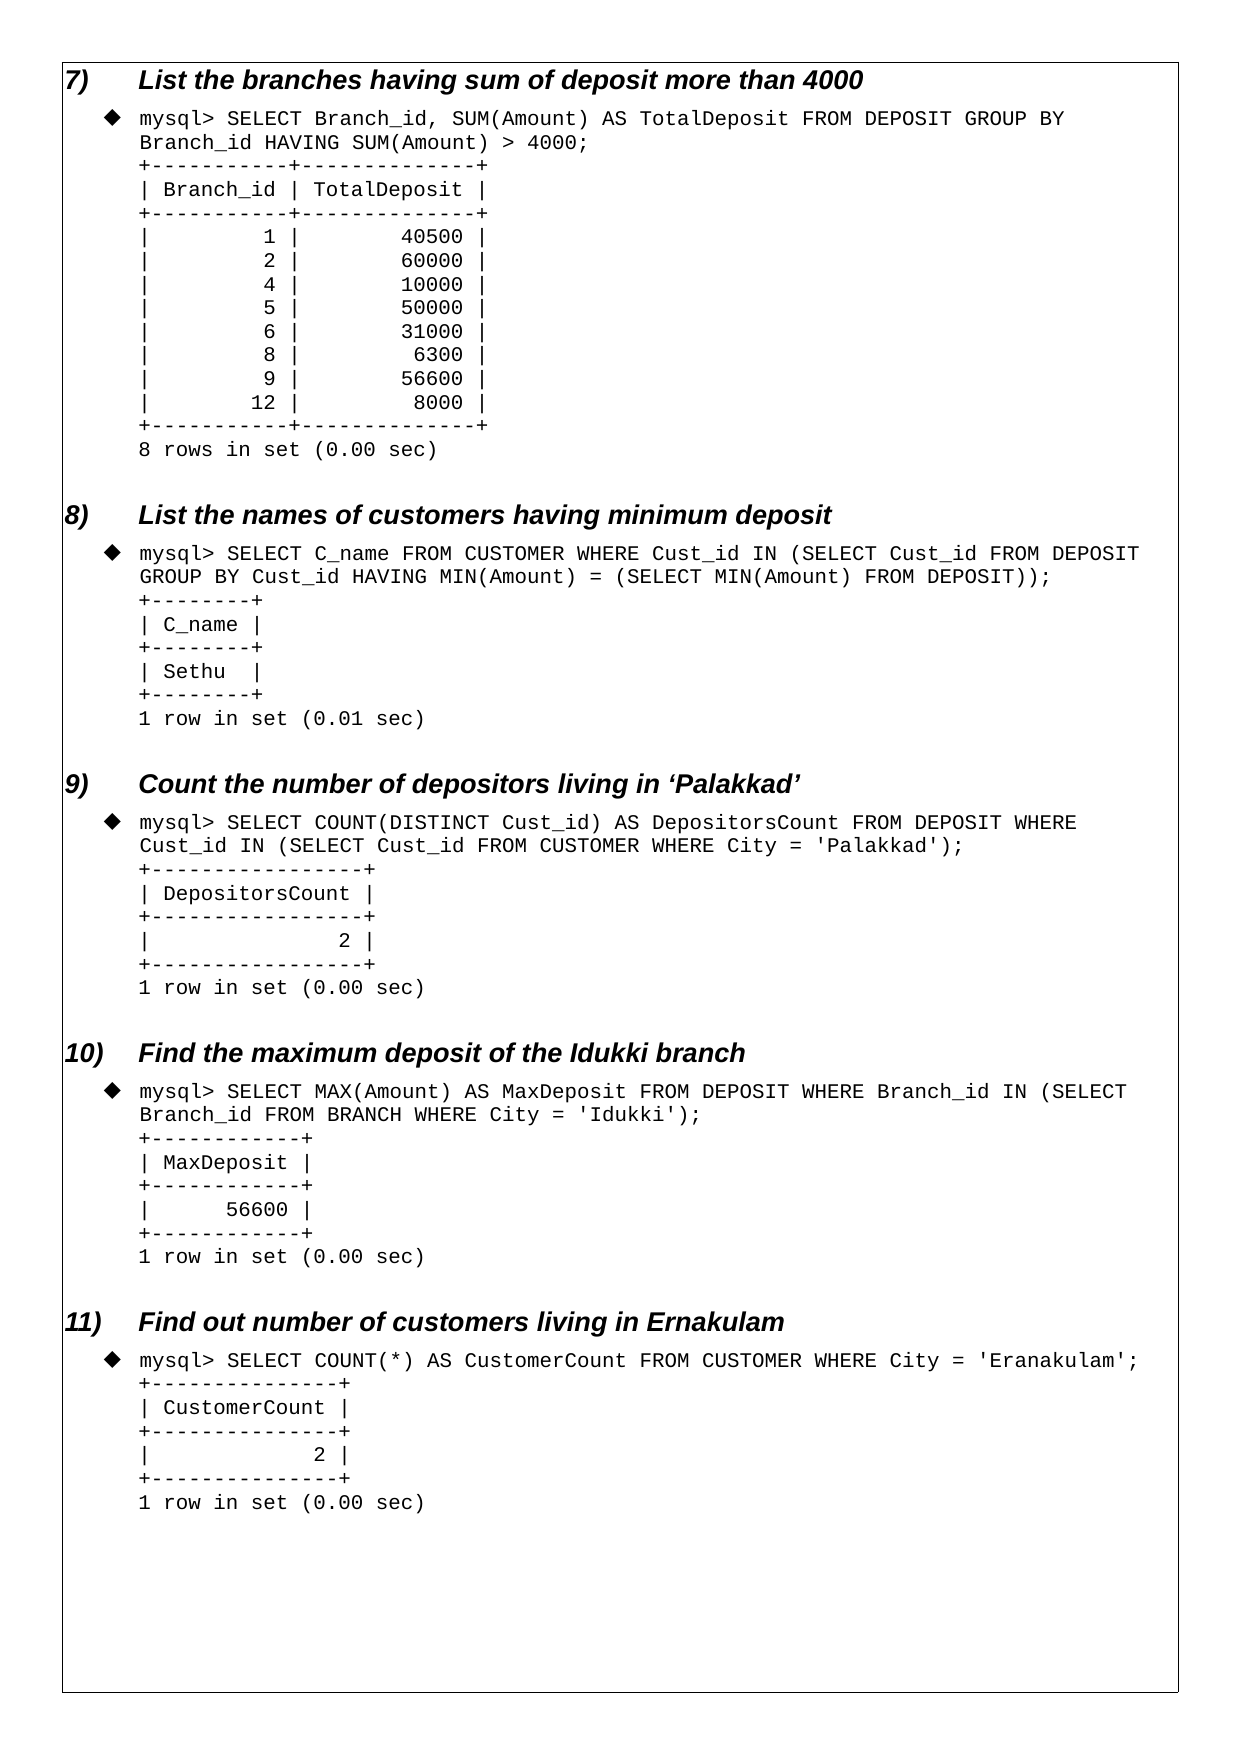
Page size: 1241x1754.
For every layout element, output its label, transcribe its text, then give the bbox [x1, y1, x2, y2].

text | 5 | 50000 | [138, 297, 1176, 321]
text | 2 | 60000 | [138, 250, 1176, 273]
text | 9 | 56600 | [138, 368, 1176, 392]
subtitle Find out number of customers living in Ernakulam [64, 1306, 1176, 1337]
text | 4 | 10000 | [138, 273, 1176, 297]
list mysql> SELECT COUNT(*) AS CustomerCount FROM CUSTOMER WHERE City = 'Eranakulam'; [102, 1350, 1176, 1373]
text 1 row in set (0.00 sec) [138, 1246, 1176, 1270]
text 8 rows in set (0.00 sec) [138, 439, 1176, 463]
subtitle List the branches having sum of deposit more than 4000 [64, 64, 1176, 96]
text +-----------+--------------+ [138, 155, 1176, 179]
text | 8 | 6300 | [138, 344, 1176, 368]
subtitle Find the maximum deposit of the Idukki branch [64, 1037, 1176, 1068]
text | CustomerCount | [138, 1397, 1176, 1421]
text | 2 | [138, 930, 1176, 953]
subtitle Count the number of depositors living in ‘Palakkad’ [64, 768, 1176, 799]
text +------------+ [138, 1223, 1176, 1246]
text | C_name | [138, 613, 1176, 637]
text +---------------+ [138, 1468, 1176, 1492]
text | 2 | [138, 1444, 1176, 1468]
text +------------+ [138, 1175, 1176, 1199]
text | DepositorsCount | [138, 883, 1176, 906]
text +-----------------+ [138, 906, 1176, 930]
list mysql> SELECT MAX(Amount) AS MaxDeposit FROM DEPOSIT WHERE Branch_id IN (SELECT Branch_id FROM BRANCH WHERE City = 'Idukki'); [102, 1081, 1176, 1128]
text | Sethu | [138, 661, 1176, 684]
text | 6 | 31000 | [138, 321, 1176, 344]
text +-----------------+ [138, 953, 1176, 977]
text +-----------+--------------+ [138, 203, 1176, 226]
list mysql> SELECT C_name FROM CUSTOMER WHERE Cust_id IN (SELECT Cust_id FROM DEPOSIT GROUP BY Cust_id HAVING MIN(Amount) = (SELECT MIN(Amount) FROM DEPOSIT)); [102, 543, 1176, 590]
text +---------------+ [138, 1373, 1176, 1397]
text +-----------------+ [138, 859, 1176, 883]
text +-----------+--------------+ [138, 415, 1176, 439]
text | MaxDeposit | [138, 1152, 1176, 1175]
text +------------+ [138, 1128, 1176, 1152]
list mysql> SELECT COUNT(DISTINCT Cust_id) AS DepositorsCount FROM DEPOSIT WHERE Cust_id IN (SELECT Cust_id FROM CUSTOMER WHERE City = 'Palakkad'); [102, 812, 1176, 859]
text +--------+ [138, 637, 1176, 661]
text +--------+ [138, 684, 1176, 708]
list mysql> SELECT Branch_id, SUM(Amount) AS TotalDeposit FROM DEPOSIT GROUP BY Branch_id HAVING SUM(Amount) > 4000; [102, 108, 1176, 155]
text 1 row in set (0.00 sec) [138, 1492, 1176, 1515]
text +---------------+ [138, 1421, 1176, 1444]
subtitle List the names of customers having minimum deposit [64, 499, 1176, 530]
text | 56600 | [138, 1199, 1176, 1223]
text | 1 | 40500 | [138, 226, 1176, 250]
text +--------+ [138, 590, 1176, 613]
text 1 row in set (0.01 sec) [138, 708, 1176, 732]
text | 12 | 8000 | [138, 392, 1176, 415]
text 1 row in set (0.00 sec) [138, 977, 1176, 1001]
text | Branch_id | TotalDeposit | [138, 179, 1176, 203]
